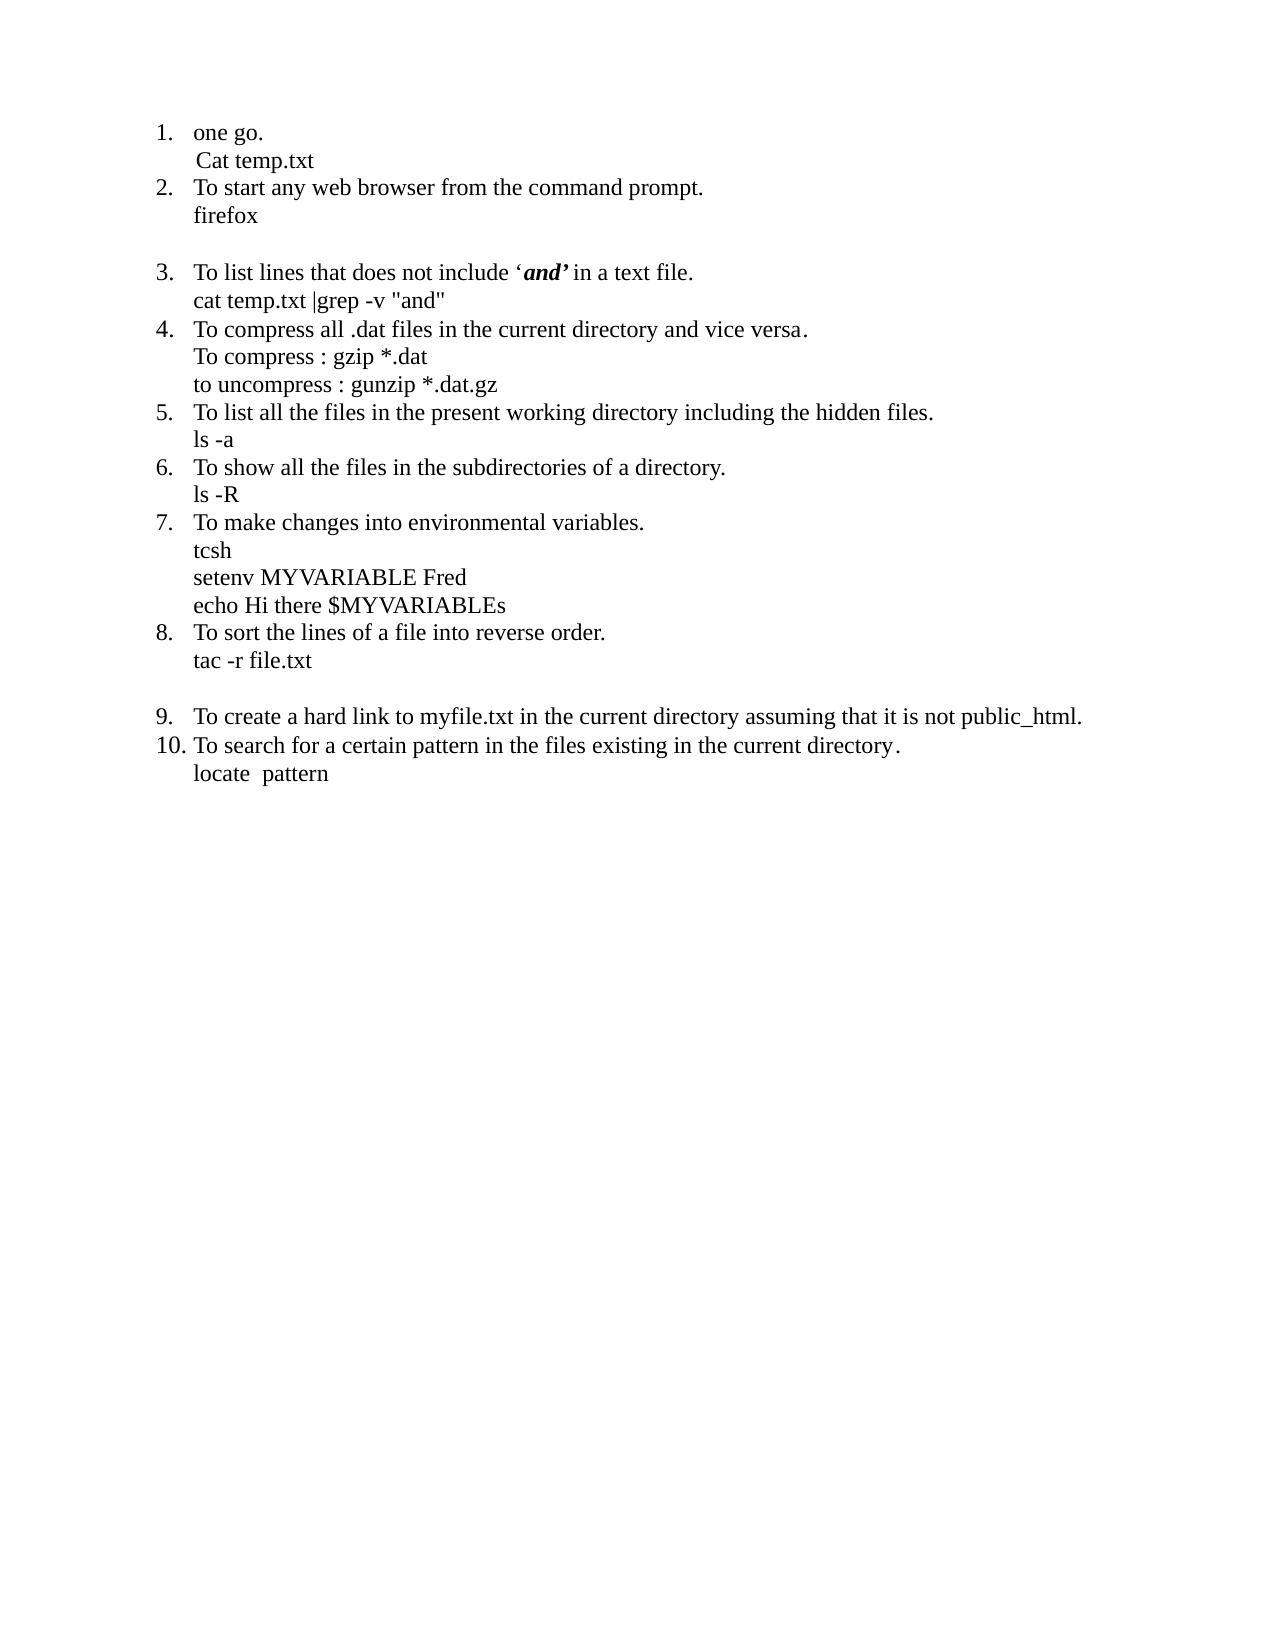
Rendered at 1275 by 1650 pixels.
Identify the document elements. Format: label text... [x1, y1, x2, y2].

text Cat temp.txt [118, 146, 1157, 173]
list one go. [156, 118, 1157, 146]
list tcsh [193, 536, 1157, 563]
list To search for a certain pattern in the files existing in the current directory. [156, 730, 1157, 759]
list To compress : gzip *.dat [193, 342, 1157, 370]
list To list lines that does not include ‘and’ in a text file. [156, 257, 1157, 286]
list To create a hard link to myfile.txt in the current directory assuming that it is not public_html. [156, 702, 1157, 730]
list firefox [193, 201, 1157, 228]
list setenv MYVARIABLE Fred [193, 563, 1157, 591]
list To sort the lines of a file into reverse order. [156, 618, 1157, 646]
list To start any web browser from the command prompt. [156, 173, 1157, 201]
list ls -a [193, 425, 1157, 453]
list To make changes into environmental variables. [156, 508, 1157, 536]
list To show all the files in the subdirectories of a directory. [156, 453, 1157, 480]
list locate pattern [193, 759, 1157, 786]
list tac -r file.txt [193, 646, 1157, 674]
list to uncompress : gunzip *.dat.gz [193, 370, 1157, 398]
list ls -R [193, 480, 1157, 508]
list echo Hi there $MYVARIABLEs [193, 591, 1157, 618]
list To list all the files in the present working directory including the hidden files. [156, 398, 1157, 425]
list cat temp.txt |grep -v "and" [193, 286, 1157, 314]
list To compress all .dat files in the current directory and vice versa. [156, 314, 1157, 342]
